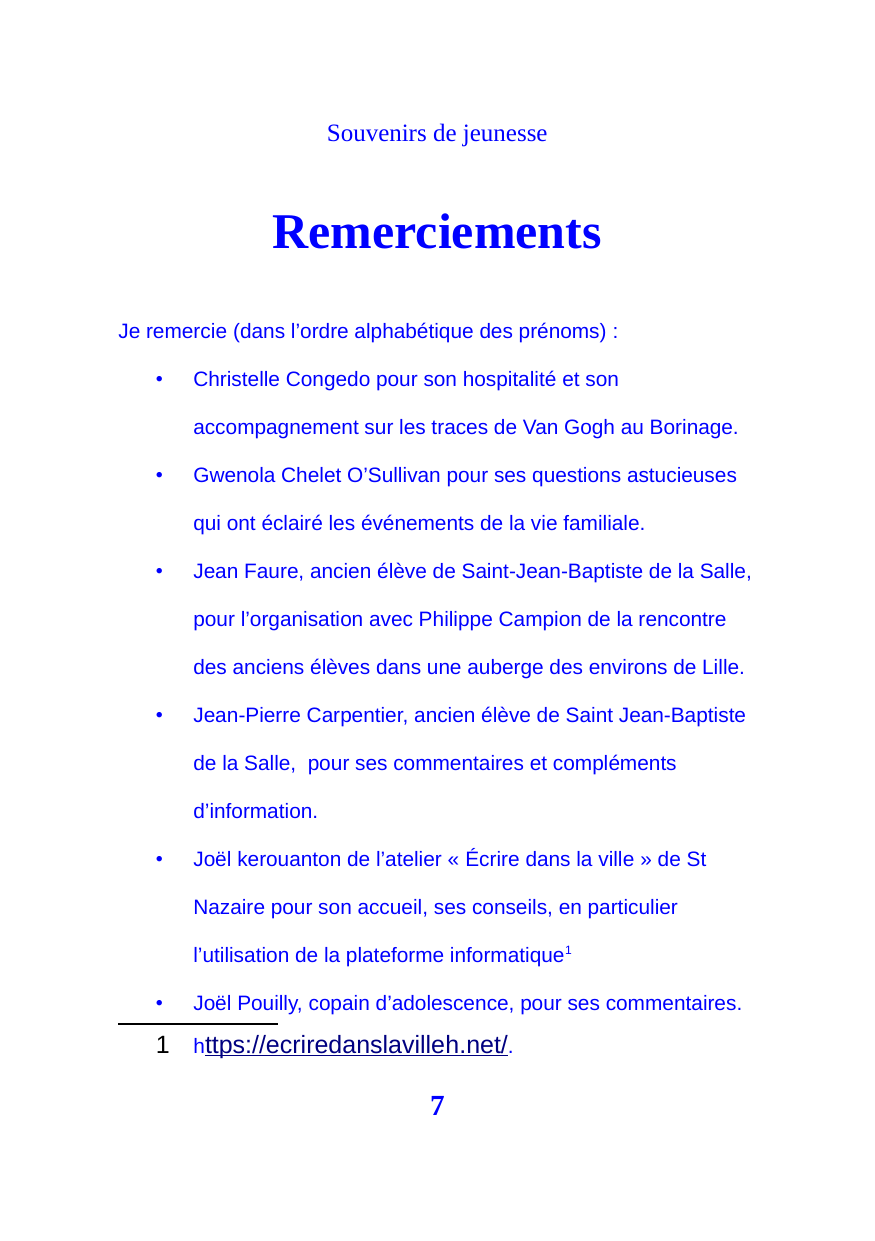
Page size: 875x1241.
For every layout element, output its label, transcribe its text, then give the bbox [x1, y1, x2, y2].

subtitle Remerciements [118, 201, 756, 259]
list Joël Pouilly, copain d’adolescence, pour ses commentaires. [156, 991, 756, 1015]
list Christelle Congedo pour son hospitalité et son accompagnement sur les traces de Van Gogh au Borinage. [156, 367, 756, 439]
list Joël kerouanton de l’atelier « Écrire dans la ville » de St Nazaire pour son accueil, ses conseils, en particulier l’utilisation de la plateforme informatique [156, 847, 756, 967]
list Gwenola Chelet O’Sullivan pour ses questions astucieuses qui ont éclairé les événements de la vie familiale. [156, 463, 756, 535]
list Jean-Pierre Carpentier, ancien élève de Saint Jean-Baptiste de la Salle, pour ses commentaires et compléments d’information. [156, 703, 756, 823]
text Je remercie (dans l’ordre alphabétique des prénoms) : [118, 319, 756, 343]
list https://ecriredanslavilleh.net/. [156, 1030, 756, 1059]
list Jean Faure, ancien élève de Saint-Jean-Baptiste de la Salle, pour l’organisation avec Philippe Campion de la rencontre des anciens élèves dans une auberge des environs de Lille. [156, 559, 756, 679]
